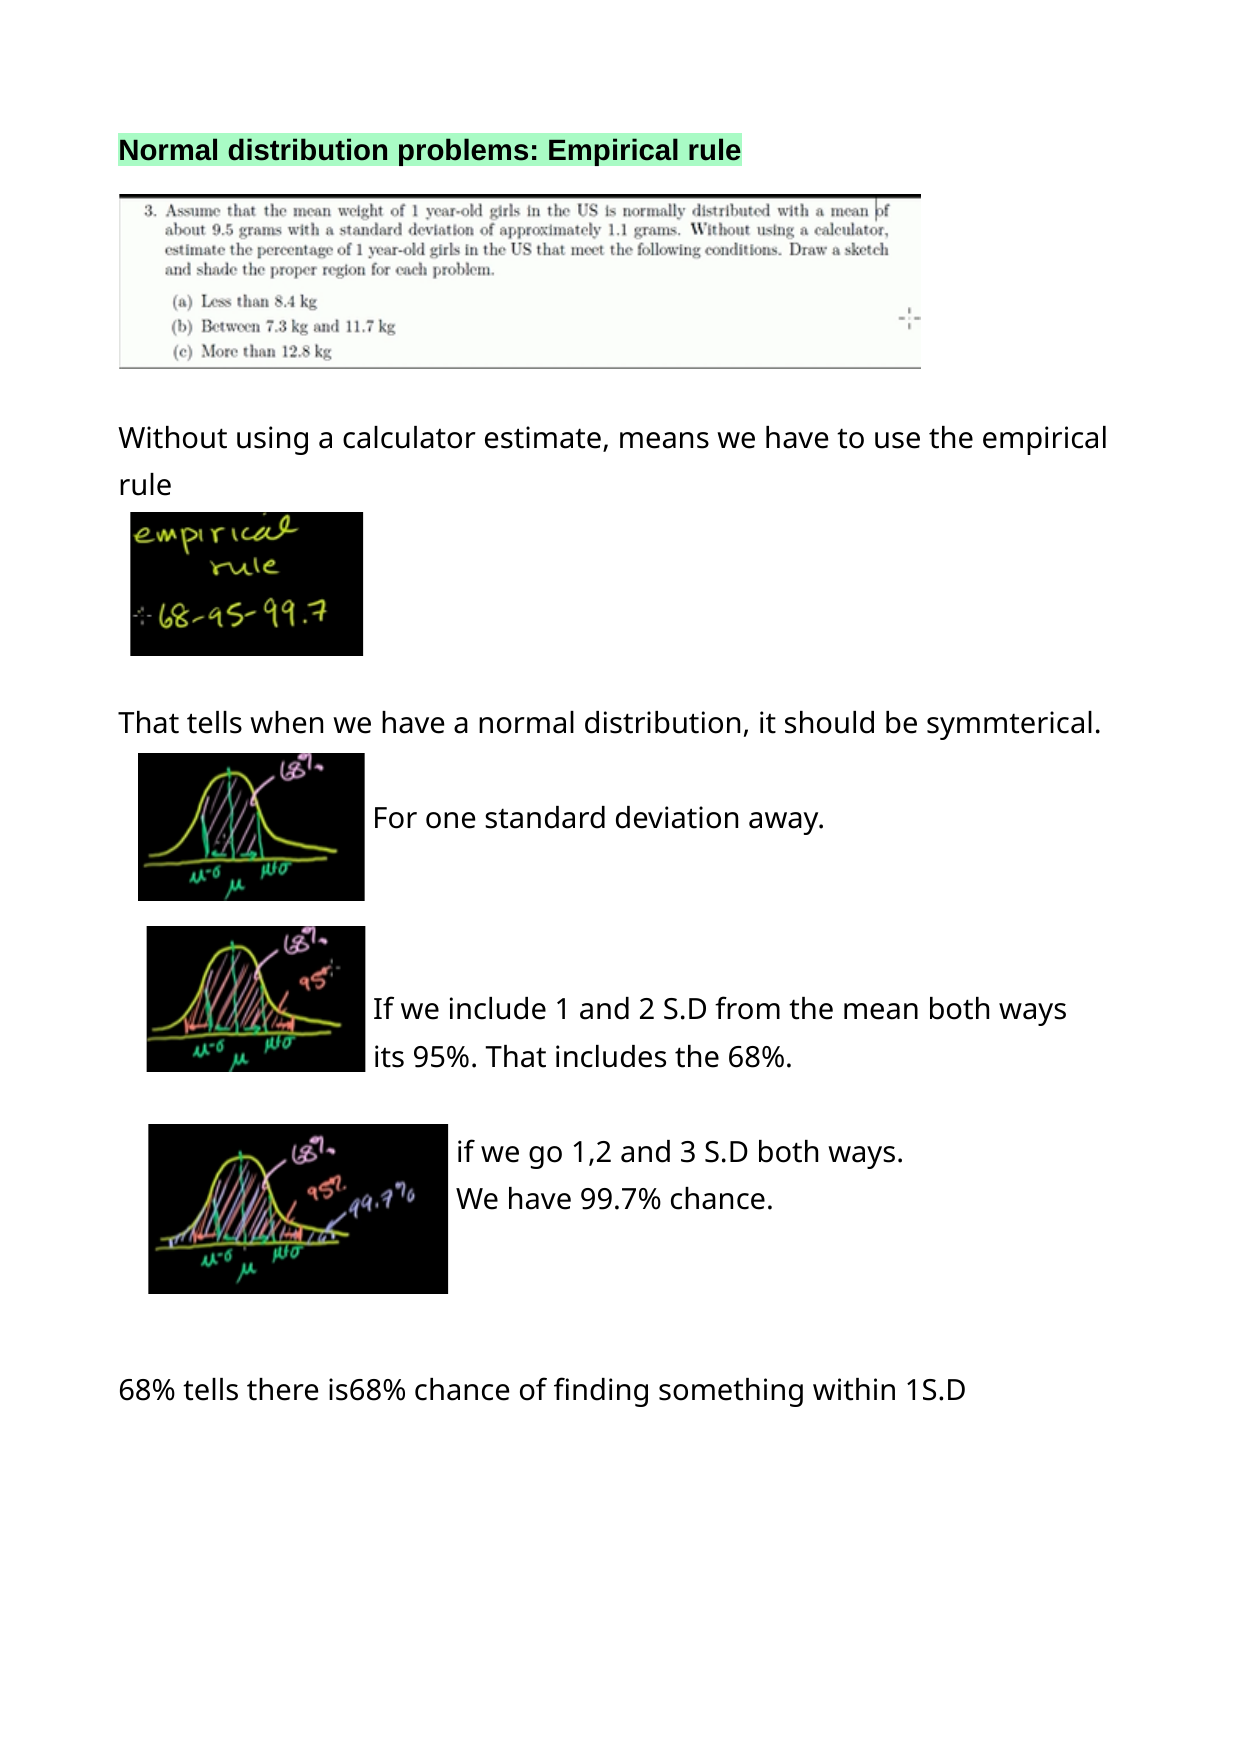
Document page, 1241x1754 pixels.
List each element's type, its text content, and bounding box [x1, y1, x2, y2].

text [118, 1179, 148, 1218]
picture [138, 753, 365, 901]
text That tells when we have a normal distribution, it should be symmterical. [118, 703, 1122, 742]
text [118, 798, 138, 837]
picture [146, 926, 366, 1072]
text [118, 1131, 148, 1171]
text if we go 1,2 and 3 S.D both ways. [449, 1131, 1122, 1171]
text We have 99.7% chance. [449, 1179, 1122, 1218]
text [118, 988, 146, 1028]
text If we include 1 and 2 S.D from the mean both ways [366, 988, 1122, 1028]
text For one standard deviation away. [365, 798, 1122, 837]
text Without using a calculator estimate, means we have to use the empirical rule [118, 417, 1122, 504]
picture [119, 194, 921, 369]
picture [130, 512, 364, 656]
picture [148, 1124, 449, 1294]
text its 95%. That includes the 68%. [118, 1036, 1122, 1076]
subtitle Normal distribution problems: Empirical rule [742, 133, 1122, 166]
text 68% tells there is68% chance of finding something within 1S.D [118, 1369, 1122, 1409]
